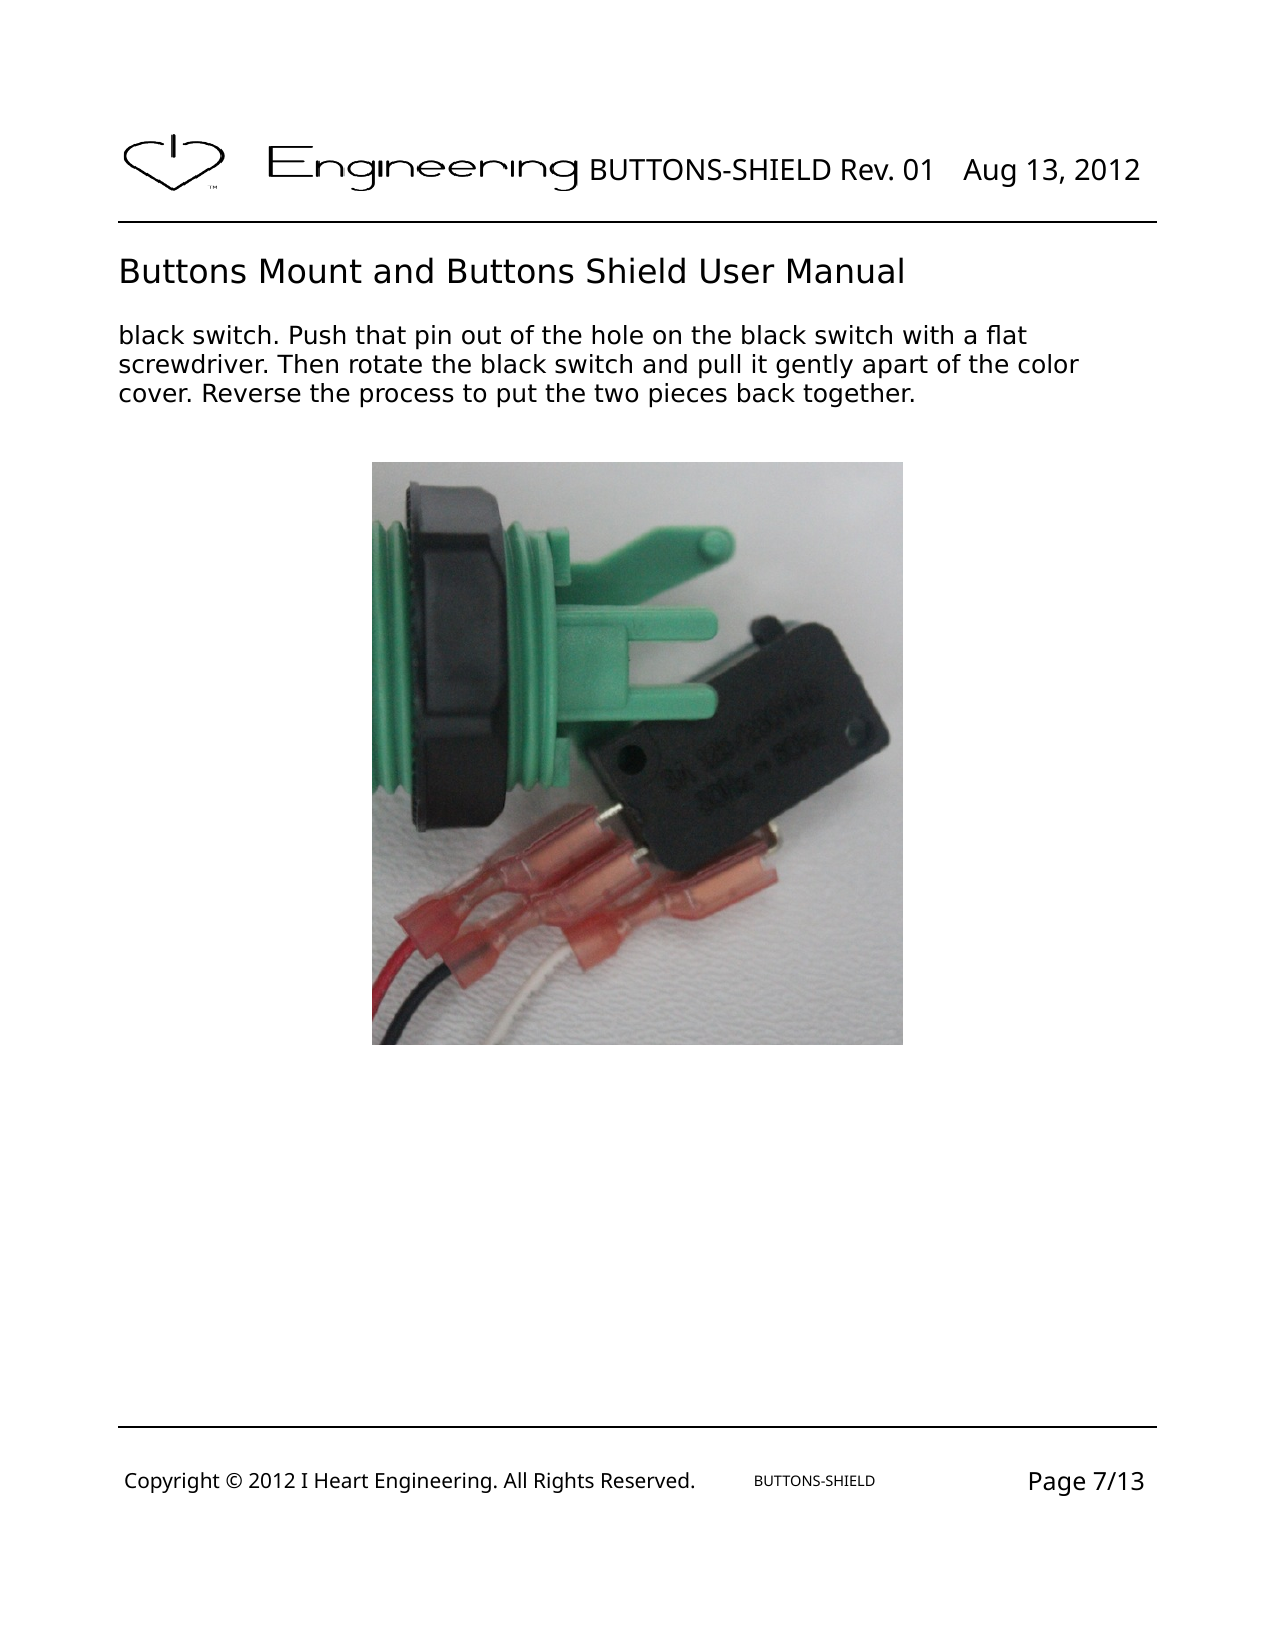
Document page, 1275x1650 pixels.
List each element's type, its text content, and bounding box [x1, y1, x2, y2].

picture [123, 134, 578, 191]
text black switch. Push that pin out of the hole on the black switch with a flat screwdriver. Then rotate the black switch and pull it gently apart of the color cover. Reverse the process to put the two pieces back together. [118, 321, 1157, 409]
picture [372, 462, 903, 1045]
